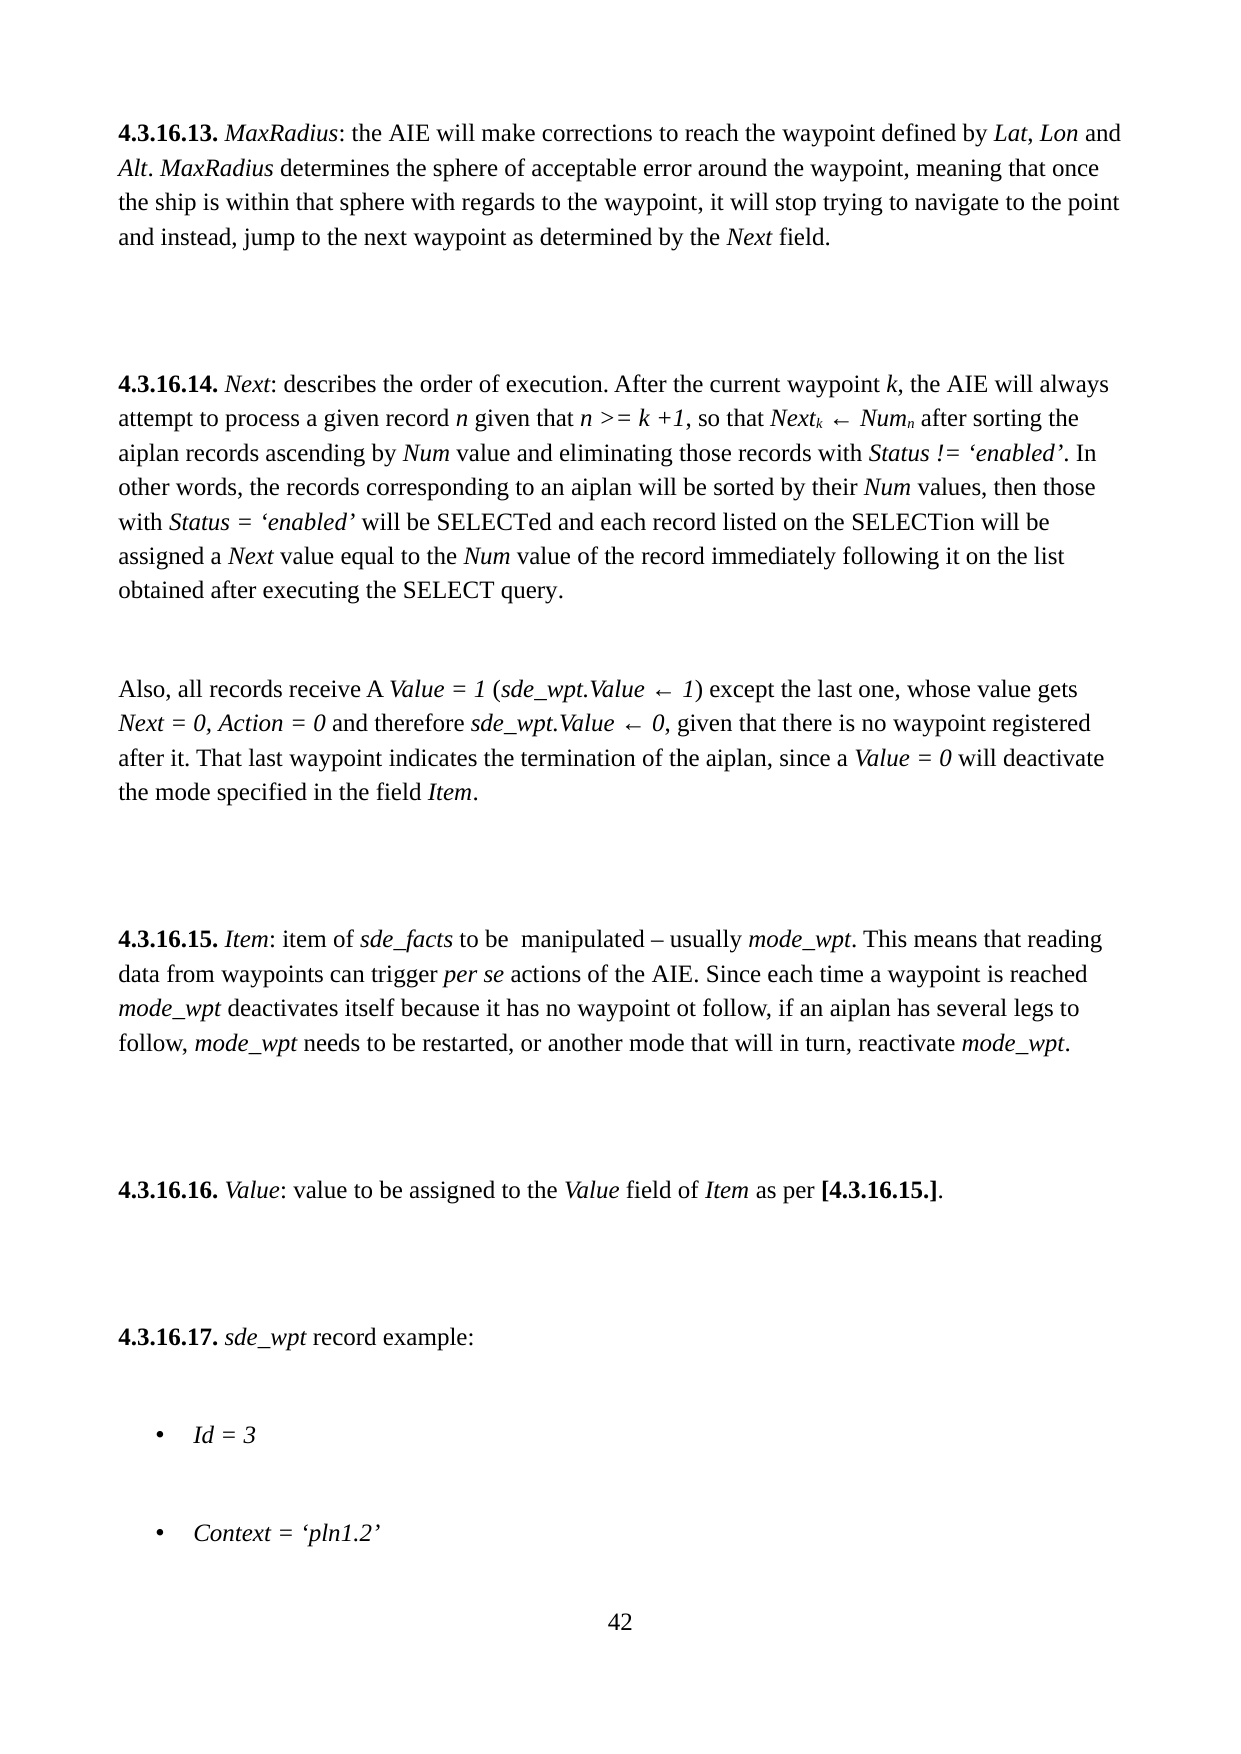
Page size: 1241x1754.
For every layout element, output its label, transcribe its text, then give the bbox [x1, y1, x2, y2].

text 4.3.16.17. sde_wpt record example: [118, 1322, 1122, 1351]
text 4.3.16.16. Value: value to be assigned to the Value field of Item as per [4.3.16.15.]. [118, 1175, 1122, 1204]
list Id = 3 [156, 1420, 1122, 1449]
text 4.3.16.14. Next: describes the order of execution. After the current waypoint k, the AIE will always attempt to process a given record n given that n >= k +1, so that Nextk ← Numn after sorting the aiplan records ascending by Num value and eliminating those records with Status != ‘enabled’. In other words, the records corresponding to an aiplan will be sorted by their Num values, then those with Status = ‘enabled’ will be SELECTed and each record listed on the SELECTion will be assigned a Next value equal to the Num value of the record immediately following it on the list obtained after executing the SELECT query. [118, 369, 1122, 604]
list Context = ‘pln1.2’ [156, 1518, 1122, 1547]
text Also, all records receive A Value = 1 (sde_wpt.Value ← 1) except the last one, whose value gets Next = 0, Action = 0 and therefore sde_wpt.Value ← 0, given that there is no waypoint registered after it. That last waypoint indicates the termination of the aiplan, since a Value = 0 will deactivate the mode specified in the field Item. [118, 674, 1122, 806]
text 4.3.16.13. MaxRadius: the AIE will make corrections to reach the waypoint defined by Lat, Lon and Alt. MaxRadius determines the sphere of acceptable error around the waypoint, meaning that once the ship is within that sphere with regards to the waypoint, it will stop trying to navigate to the point and instead, jump to the next waypoint as determined by the Next field. [118, 118, 1122, 250]
text 4.3.16.15. Item: item of sde_facts to be manipulated – usually mode_wpt. This means that reading data from waypoints can trigger per se actions of the AIE. Since each time a waypoint is reached mode_wpt deactivates itself because it has no waypoint ot follow, if an aiplan has several legs to follow, mode_wpt needs to be restarted, or another mode that will in turn, reactivate mode_wpt. [118, 924, 1122, 1057]
